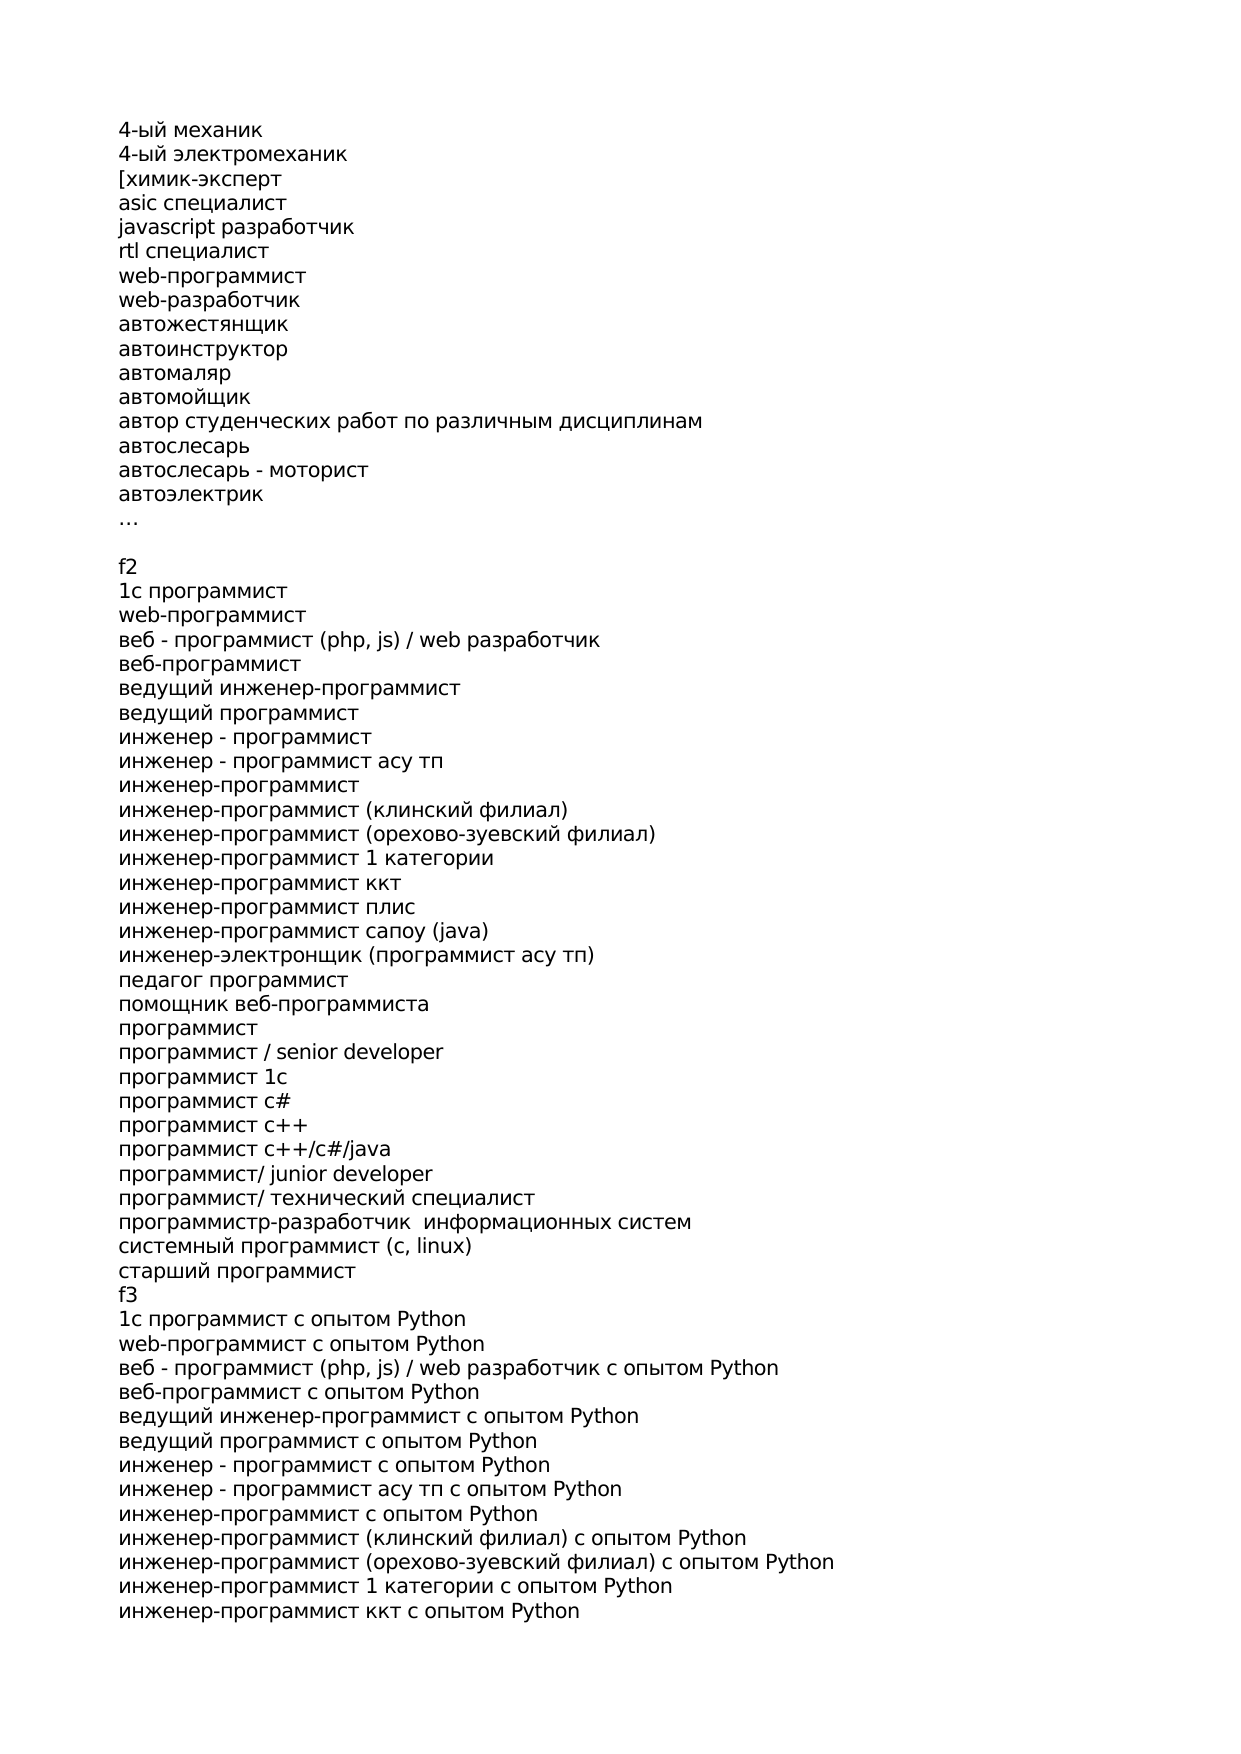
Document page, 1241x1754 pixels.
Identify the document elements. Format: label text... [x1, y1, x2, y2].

text f3 [118, 1283, 1122, 1307]
text asic специалист [118, 191, 1122, 215]
text f2 [118, 555, 1122, 579]
text веб - программист (php, js) / web разработчик с опытом Python [118, 1356, 1122, 1380]
text программист [118, 1016, 1122, 1040]
text программист с++/с#/java [118, 1137, 1122, 1162]
text инженер-программист 1 категории с опытом Python [118, 1574, 1122, 1599]
text инженер-программист (орехово-зуевский филиал) с опытом Python [118, 1550, 1122, 1574]
text ведущий инженер-программист [118, 676, 1122, 701]
text программист / senior developer [118, 1040, 1122, 1065]
text системный программист (c, linux) [118, 1234, 1122, 1259]
text web-программист [118, 603, 1122, 628]
text web-программист с опытом Python [118, 1332, 1122, 1356]
text инженер-электронщик (программист асу тп) [118, 943, 1122, 968]
text инженер - программист с опытом Python [118, 1453, 1122, 1477]
text 1с программист [118, 579, 1122, 603]
text веб - программист (php, js) / web разработчик [118, 628, 1122, 652]
text ведущий программист [118, 701, 1122, 725]
text rtl специалист [118, 239, 1122, 264]
text автоинструктор [118, 337, 1122, 361]
text программист 1с [118, 1065, 1122, 1089]
text автомойщик [118, 385, 1122, 409]
text инженер-программист с опытом Python [118, 1502, 1122, 1526]
text web-разработчик [118, 288, 1122, 312]
text javascript разработчик [118, 215, 1122, 239]
text инженер - программист асу тп [118, 749, 1122, 773]
text … [118, 506, 1122, 531]
text автослесарь [118, 434, 1122, 458]
text 4-ый механик [118, 118, 1122, 142]
text программист/ технический специалист [118, 1186, 1122, 1210]
text ведущий программист с опытом Python [118, 1429, 1122, 1453]
text педагог программист [118, 968, 1122, 992]
text автоэлектрик [118, 482, 1122, 506]
text программист c# [118, 1089, 1122, 1113]
text 4-ый электромеханик [118, 142, 1122, 167]
text старший программист [118, 1259, 1122, 1283]
text автожестянщик [118, 312, 1122, 337]
text программист с++ [118, 1113, 1122, 1137]
text автор студенческих работ по различным дисциплинам [118, 409, 1122, 434]
text инженер-программист плис [118, 895, 1122, 919]
text программистр-разработчик информационных систем [118, 1210, 1122, 1234]
text веб-программист с опытом Python [118, 1380, 1122, 1404]
text веб-программист [118, 652, 1122, 676]
text инженер-программист [118, 773, 1122, 798]
text [химик-эксперт [118, 167, 1122, 191]
text инженер-программист (клинский филиал) [118, 798, 1122, 822]
text инженер-программист сапоу (java) [118, 919, 1122, 943]
text автомаляр [118, 361, 1122, 385]
text инженер-программист (орехово-зуевский филиал) [118, 822, 1122, 846]
text web-программист [118, 264, 1122, 288]
text автослесарь - моторист [118, 458, 1122, 482]
text инженер-программист ккт с опытом Python [118, 1599, 1122, 1623]
text 1с программист с опытом Python [118, 1307, 1122, 1332]
text помощник веб-программиста [118, 992, 1122, 1016]
text инженер - программист асу тп с опытом Python [118, 1477, 1122, 1502]
text инженер - программист [118, 725, 1122, 749]
text ведущий инженер-программист с опытом Python [118, 1404, 1122, 1429]
text инженер-программист 1 категории [118, 846, 1122, 871]
text инженер-программист (клинский филиал) с опытом Python [118, 1526, 1122, 1550]
text программист/ junior developer [118, 1162, 1122, 1186]
text инженер-программист ккт [118, 871, 1122, 895]
